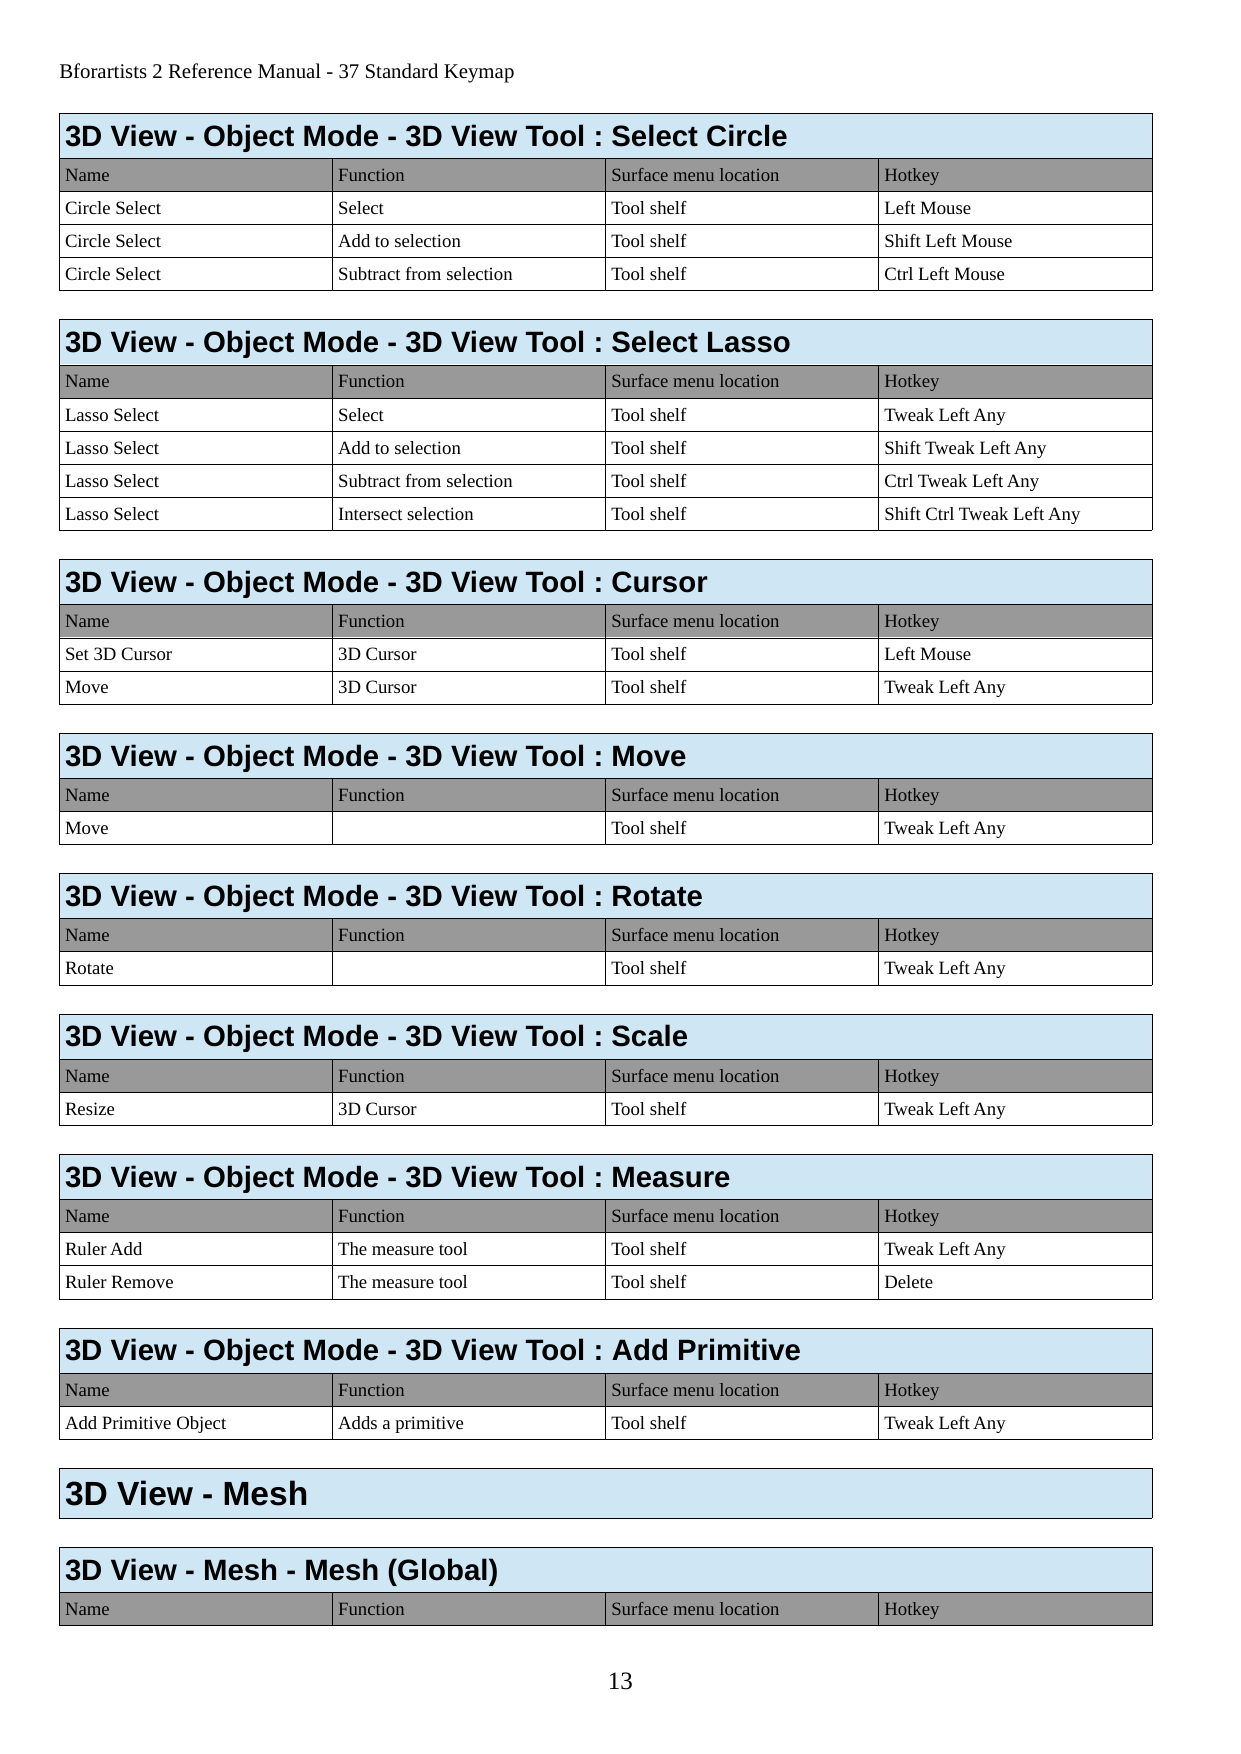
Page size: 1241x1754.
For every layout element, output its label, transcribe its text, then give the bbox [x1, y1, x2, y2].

table_cell Hotkey [879, 919, 1152, 951]
table_cell Ruler Remove [60, 1266, 332, 1298]
table_cell Resize [60, 1093, 332, 1125]
table_cell Tool shelf [606, 498, 878, 530]
table_cell Lasso Select [60, 399, 332, 431]
table_cell Tool shelf [606, 1093, 878, 1125]
table_cell Name [60, 1060, 332, 1092]
table_cell Tweak Left Any [879, 672, 1152, 704]
table_cell Function [333, 1374, 605, 1406]
table_cell Hotkey [879, 779, 1152, 811]
table_header 3D View - Mesh [60, 1469, 1152, 1518]
table_cell Tweak Left Any [879, 952, 1152, 984]
table_cell Name [60, 605, 332, 637]
table_header 3D View - Mesh - Mesh (Global) [60, 1548, 1152, 1592]
table_cell [333, 952, 605, 984]
table_header 3D View - Object Mode - 3D View Tool : Add Primitive [60, 1329, 1152, 1373]
table_cell Tool shelf [606, 432, 878, 464]
table_cell Circle Select [60, 258, 332, 290]
table_cell Circle Select [60, 192, 332, 224]
table_cell Surface menu location [606, 1374, 878, 1406]
table_cell Select [333, 192, 605, 224]
table_cell Left Mouse [879, 639, 1152, 671]
table_cell Tweak Left Any [879, 1093, 1152, 1125]
table_cell Hotkey [879, 605, 1152, 637]
table_cell Tool shelf [606, 192, 878, 224]
table_cell Delete [879, 1266, 1152, 1298]
table_cell Name [60, 1593, 332, 1625]
table_cell Add to selection [333, 225, 605, 257]
table_cell 3D Cursor [333, 672, 605, 704]
table_cell The measure tool [333, 1233, 605, 1265]
table_cell Tool shelf [606, 258, 878, 290]
table_cell Name [60, 159, 332, 191]
table_cell Shift Ctrl Tweak Left Any [879, 498, 1152, 530]
table_cell Surface menu location [606, 919, 878, 951]
table_cell Surface menu location [606, 159, 878, 191]
table_cell Shift Left Mouse [879, 225, 1152, 257]
table_cell Lasso Select [60, 498, 332, 530]
table_cell [333, 812, 605, 844]
table_cell Name [60, 1374, 332, 1406]
table_header 3D View - Object Mode - 3D View Tool : Rotate [60, 874, 1152, 918]
table_cell Hotkey [879, 1593, 1152, 1625]
table_cell Ruler Add [60, 1233, 332, 1265]
table_cell Function [333, 605, 605, 637]
table_cell Add to selection [333, 432, 605, 464]
table_cell Function [333, 779, 605, 811]
table_cell Lasso Select [60, 465, 332, 497]
table_cell Tweak Left Any [879, 1407, 1152, 1439]
table_cell Hotkey [879, 1200, 1152, 1232]
table_cell Name [60, 919, 332, 951]
table_cell Surface menu location [606, 1060, 878, 1092]
table_header 3D View - Object Mode - 3D View Tool : Move [60, 734, 1152, 778]
table_cell Surface menu location [606, 366, 878, 398]
table_cell Surface menu location [606, 605, 878, 637]
table_cell Hotkey [879, 1374, 1152, 1406]
table_cell Name [60, 779, 332, 811]
table_header 3D View - Object Mode - 3D View Tool : Scale [60, 1015, 1152, 1059]
table_cell Hotkey [879, 1060, 1152, 1092]
table_cell Tool shelf [606, 1233, 878, 1265]
table_cell Surface menu location [606, 1200, 878, 1232]
table_cell Surface menu location [606, 1593, 878, 1625]
table_cell Move [60, 812, 332, 844]
table_cell Tool shelf [606, 465, 878, 497]
table_cell Lasso Select [60, 432, 332, 464]
table_cell Select [333, 399, 605, 431]
table_cell Function [333, 366, 605, 398]
table_cell Set 3D Cursor [60, 639, 332, 671]
table_cell Add Primitive Object [60, 1407, 332, 1439]
table_header 3D View - Object Mode - 3D View Tool : Select Circle [60, 114, 1152, 158]
table_cell Ctrl Tweak Left Any [879, 465, 1152, 497]
table_cell 3D Cursor [333, 1093, 605, 1125]
table_cell Tool shelf [606, 672, 878, 704]
table_cell Subtract from selection [333, 258, 605, 290]
table_cell Surface menu location [606, 779, 878, 811]
table_cell Move [60, 672, 332, 704]
table_cell Function [333, 1593, 605, 1625]
table_header 3D View - Object Mode - 3D View Tool : Cursor [60, 560, 1152, 604]
table_cell Function [333, 159, 605, 191]
table_cell Tweak Left Any [879, 399, 1152, 431]
table_cell Function [333, 919, 605, 951]
table_cell Tool shelf [606, 639, 878, 671]
table_cell Tool shelf [606, 952, 878, 984]
table_header 3D View - Object Mode - 3D View Tool : Measure [60, 1155, 1152, 1199]
table_cell Tweak Left Any [879, 812, 1152, 844]
table_cell Tweak Left Any [879, 1233, 1152, 1265]
table_cell Function [333, 1200, 605, 1232]
table_cell Left Mouse [879, 192, 1152, 224]
table_header 3D View - Object Mode - 3D View Tool : Select Lasso [60, 320, 1152, 364]
table_cell Tool shelf [606, 1407, 878, 1439]
table_cell 3D Cursor [333, 639, 605, 671]
table_cell Subtract from selection [333, 465, 605, 497]
table_cell Hotkey [879, 366, 1152, 398]
table_cell Tool shelf [606, 225, 878, 257]
table_cell The measure tool [333, 1266, 605, 1298]
table_cell Name [60, 366, 332, 398]
table_cell Adds a primitive [333, 1407, 605, 1439]
table_cell Tool shelf [606, 399, 878, 431]
table_cell Hotkey [879, 159, 1152, 191]
table_cell Tool shelf [606, 812, 878, 844]
table_cell Function [333, 1060, 605, 1092]
table_cell Tool shelf [606, 1266, 878, 1298]
table_cell Ctrl Left Mouse [879, 258, 1152, 290]
table_cell Shift Tweak Left Any [879, 432, 1152, 464]
table_cell Circle Select [60, 225, 332, 257]
table_cell Intersect selection [333, 498, 605, 530]
table_cell Name [60, 1200, 332, 1232]
table_cell Rotate [60, 952, 332, 984]
